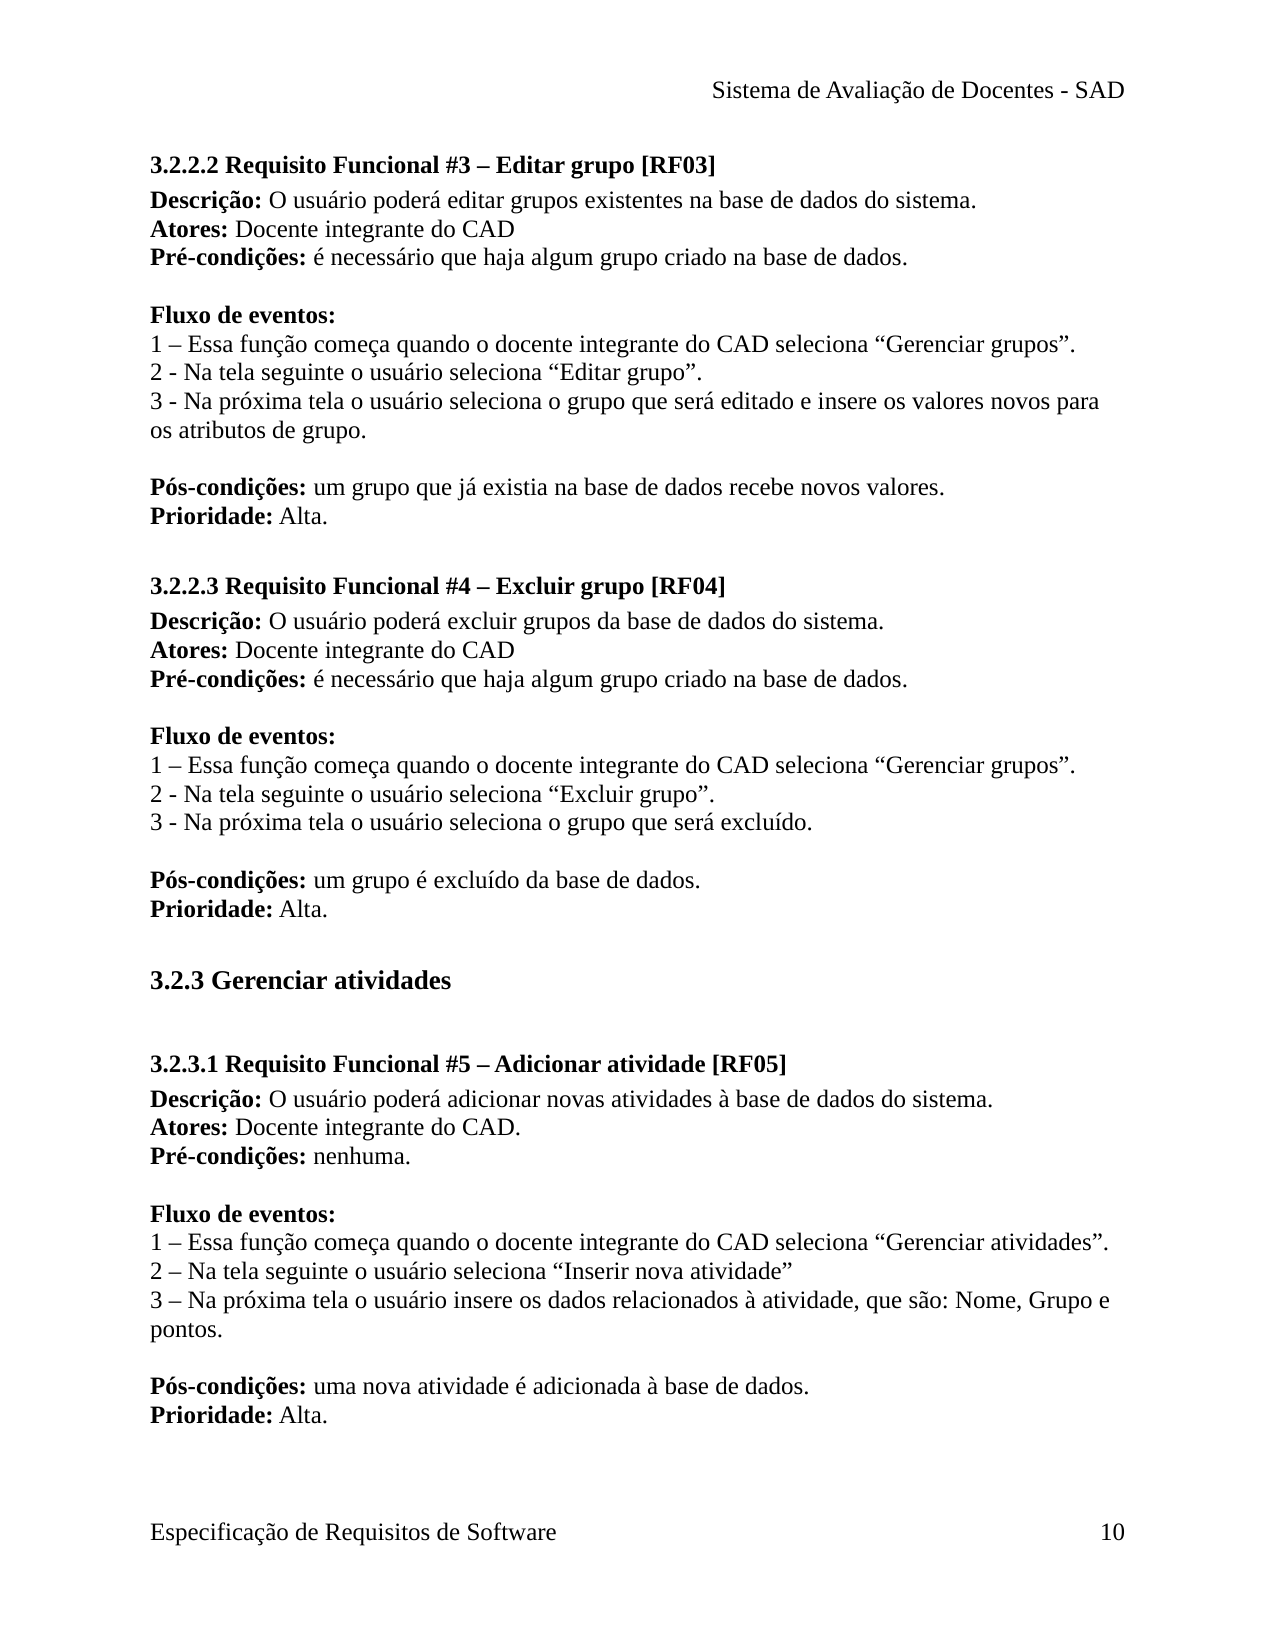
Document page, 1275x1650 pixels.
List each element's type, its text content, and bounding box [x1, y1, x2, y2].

text Descrição: O usuário poderá adicionar novas atividades à base de dados do sistema. [150, 1084, 1125, 1112]
text Prioridade: Alta. [150, 1400, 1125, 1429]
text Pós-condições: um grupo que já existia na base de dados recebe novos valores. [150, 472, 1125, 501]
text Pré-condições: nenhuma. [150, 1141, 1125, 1170]
text Fluxo de eventos: [150, 300, 1125, 329]
text 2 – Na tela seguinte o usuário seleciona “Inserir nova atividade” [150, 1256, 1125, 1285]
subtitle 3.2.3 Gerenciar atividades [150, 964, 1125, 995]
text 2 - Na tela seguinte o usuário seleciona “Excluir grupo”. [150, 779, 1125, 807]
text Prioridade: Alta. [150, 894, 1125, 922]
subtitle 3.2.2.3 Requisito Funcional #4 – Excluir grupo [RF04] [150, 571, 1125, 600]
text Fluxo de eventos: [150, 1199, 1125, 1227]
text 1 – Essa função começa quando o docente integrante do CAD seleciona “Gerenciar atividades”. [150, 1227, 1125, 1256]
text Descrição: O usuário poderá editar grupos existentes na base de dados do sistema. [150, 185, 1125, 214]
subtitle 3.2.3.1 Requisito Funcional #5 – Adicionar atividade [RF05] [150, 1049, 1125, 1077]
text Pós-condições: uma nova atividade é adicionada à base de dados. [150, 1371, 1125, 1400]
text 1 – Essa função começa quando o docente integrante do CAD seleciona “Gerenciar grupos”. [150, 750, 1125, 779]
text Pré-condições: é necessário que haja algum grupo criado na base de dados. [150, 242, 1125, 271]
text 3 - Na próxima tela o usuário seleciona o grupo que será editado e insere os valores novos para os atributos de grupo. [150, 386, 1125, 444]
text Prioridade: Alta. [150, 501, 1125, 530]
text 1 – Essa função começa quando o docente integrante do CAD seleciona “Gerenciar grupos”. [150, 329, 1125, 357]
subtitle 3.2.2.2 Requisito Funcional #3 – Editar grupo [RF03] [150, 150, 1125, 179]
text 2 - Na tela seguinte o usuário seleciona “Editar grupo”. [150, 357, 1125, 386]
text 3 – Na próxima tela o usuário insere os dados relacionados à atividade, que são: Nome, Grupo e pontos. [150, 1285, 1125, 1342]
text Descrição: O usuário poderá excluir grupos da base de dados do sistema. [150, 606, 1125, 635]
text Fluxo de eventos: [150, 721, 1125, 750]
text Pós-condições: um grupo é excluído da base de dados. [150, 865, 1125, 894]
text Atores: Docente integrante do CAD [150, 214, 1125, 242]
text Atores: Docente integrante do CAD [150, 635, 1125, 664]
text Atores: Docente integrante do CAD. [150, 1112, 1125, 1141]
text 3 - Na próxima tela o usuário seleciona o grupo que será excluído. [150, 807, 1125, 836]
text Pré-condições: é necessário que haja algum grupo criado na base de dados. [150, 664, 1125, 692]
